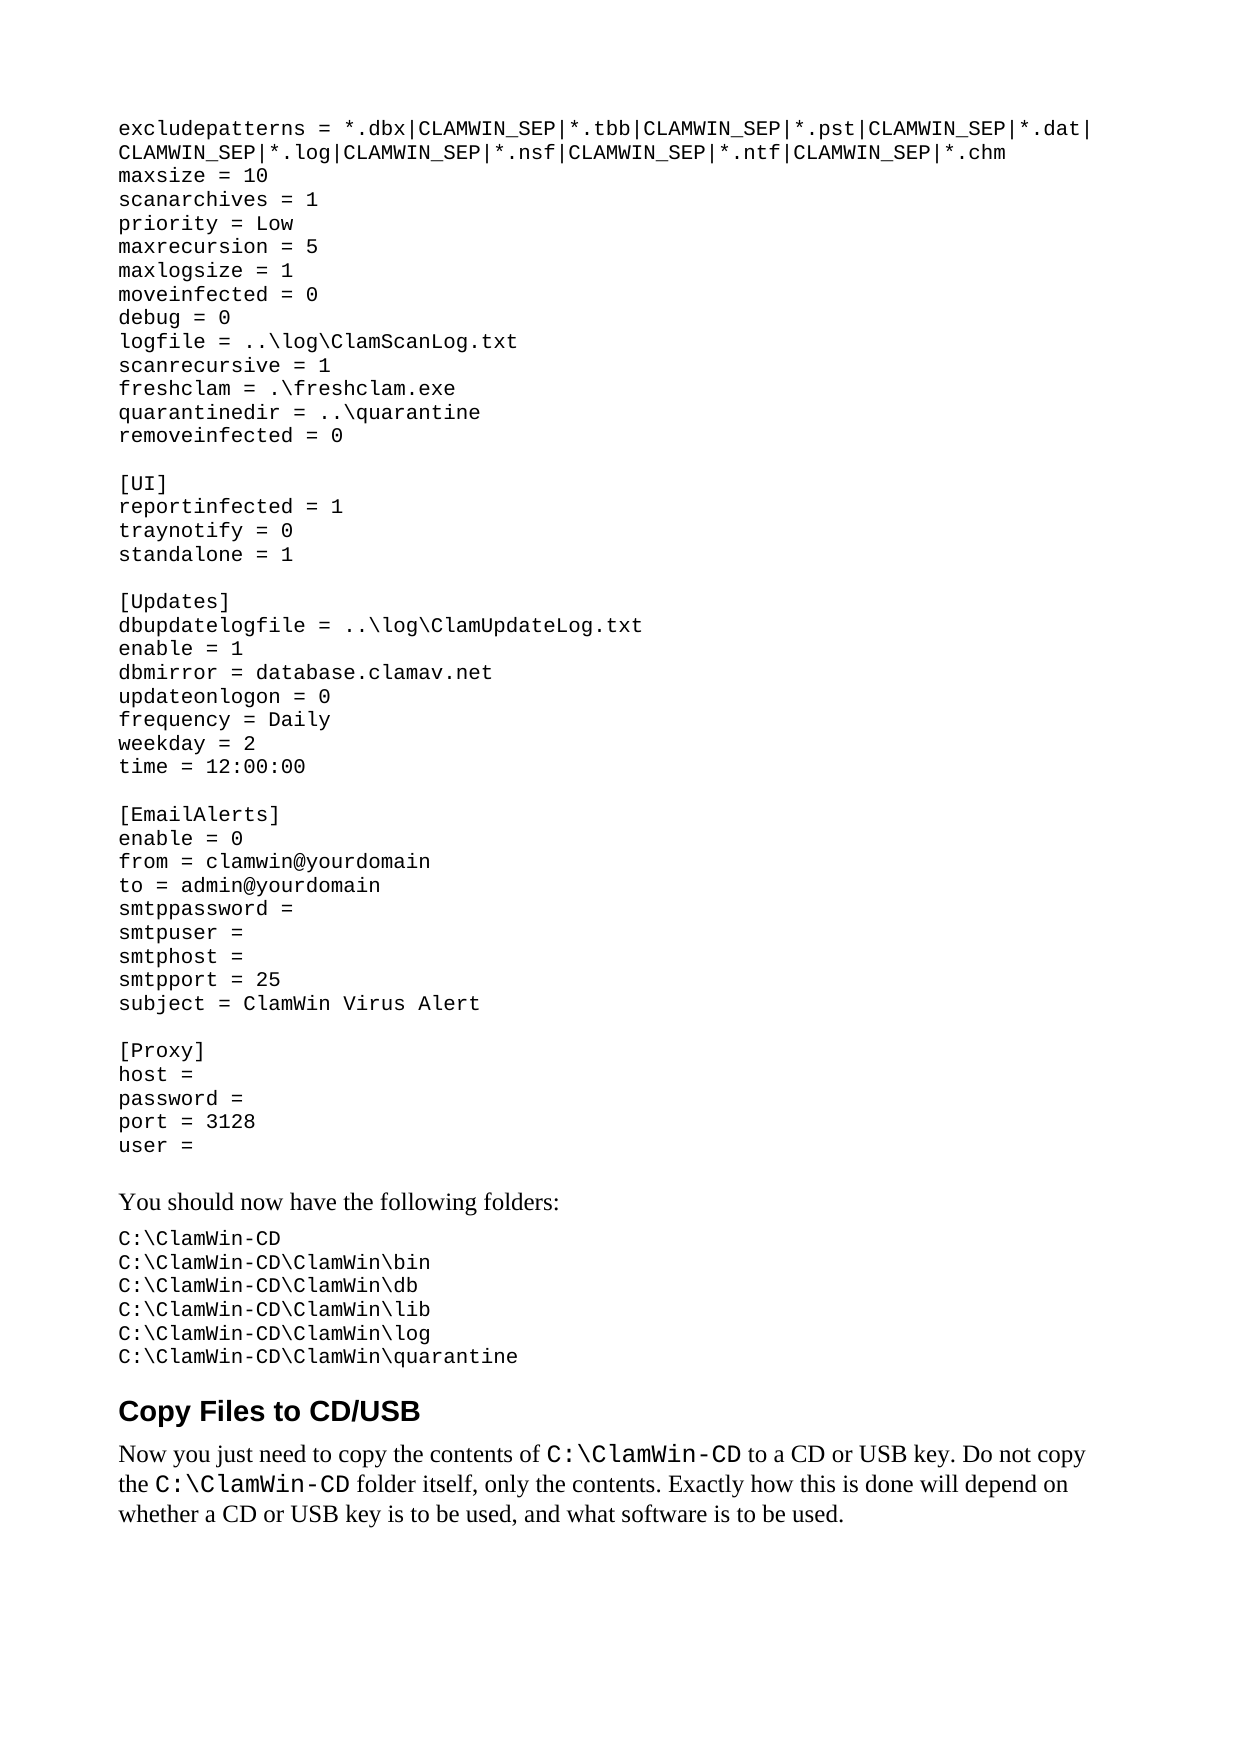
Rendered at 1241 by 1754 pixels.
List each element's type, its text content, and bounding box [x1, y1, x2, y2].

text weekday = 2 [118, 733, 1122, 757]
text to = admin@yourdomain [118, 875, 1122, 898]
text [EmailAlerts] [118, 804, 1122, 827]
text subject = ClamWin Virus Alert [118, 993, 1122, 1017]
text enable = 0 [118, 827, 1122, 851]
text C:\ClamWin-CD\ClamWin\bin [118, 1252, 1122, 1276]
text smtpport = 25 [118, 969, 1122, 993]
text [Updates] [118, 591, 1122, 615]
text C:\ClamWin-CD\ClamWin\quarantine [118, 1346, 1122, 1370]
text excludepatterns = *.dbx|CLAMWIN_SEP|*.tbb|CLAMWIN_SEP|*.pst|CLAMWIN_SEP|*.dat|CLAMWIN_SEP|*.log|CLAMWIN_SEP|*.nsf|CLAMWIN_SEP|*.ntf|CLAMWIN_SEP|*.chm [118, 118, 1122, 165]
text C:\ClamWin-CD\ClamWin\log [118, 1323, 1122, 1346]
text quarantinedir = ..\quarantine [118, 402, 1122, 426]
text time = 12:00:00 [118, 757, 1122, 780]
text maxlogsize = 1 [118, 260, 1122, 284]
text C:\ClamWin-CD [118, 1228, 1122, 1252]
text frequency = Daily [118, 709, 1122, 733]
text [UI] [118, 473, 1122, 496]
text reportinfected = 1 [118, 496, 1122, 520]
text maxrecursion = 5 [118, 236, 1122, 260]
text smtpuser = [118, 922, 1122, 946]
text traynotify = 0 [118, 520, 1122, 544]
text enable = 1 [118, 638, 1122, 662]
text logfile = ..\log\ClamScanLog.txt [118, 331, 1122, 354]
text [Proxy] [118, 1040, 1122, 1064]
text Now you just need to copy the contents of C:\ClamWin-CD to a CD or USB key. Do not copy the C:\ClamWin-CD folder itself, only the contents. Exactly how this is done will depend on whether a CD or USB key is to be used, and what software is to be used. [118, 1440, 1122, 1527]
text debug = 0 [118, 307, 1122, 331]
text dbmirror = database.clamav.net [118, 662, 1122, 686]
text smtppassword = [118, 898, 1122, 922]
text password = [118, 1088, 1122, 1111]
text standalone = 1 [118, 544, 1122, 567]
subtitle Copy Files to CD/USB [118, 1395, 1122, 1428]
text C:\ClamWin-CD\ClamWin\db [118, 1276, 1122, 1299]
text scanrecursive = 1 [118, 354, 1122, 378]
text smtphost = [118, 946, 1122, 969]
text updateonlogon = 0 [118, 686, 1122, 709]
text priority = Low [118, 213, 1122, 236]
text C:\ClamWin-CD\ClamWin\lib [118, 1299, 1122, 1323]
text from = clamwin@yourdomain [118, 851, 1122, 875]
text maxsize = 10 [118, 165, 1122, 189]
text host = [118, 1064, 1122, 1088]
text user = [118, 1135, 1122, 1158]
text moveinfected = 0 [118, 284, 1122, 307]
text scanarchives = 1 [118, 189, 1122, 213]
text freshclam = .\freshclam.exe [118, 378, 1122, 402]
text You should now have the following folders: [118, 1188, 1122, 1216]
text port = 3128 [118, 1111, 1122, 1135]
text removeinfected = 0 [118, 426, 1122, 449]
text dbupdatelogfile = ..\log\ClamUpdateLog.txt [118, 615, 1122, 638]
